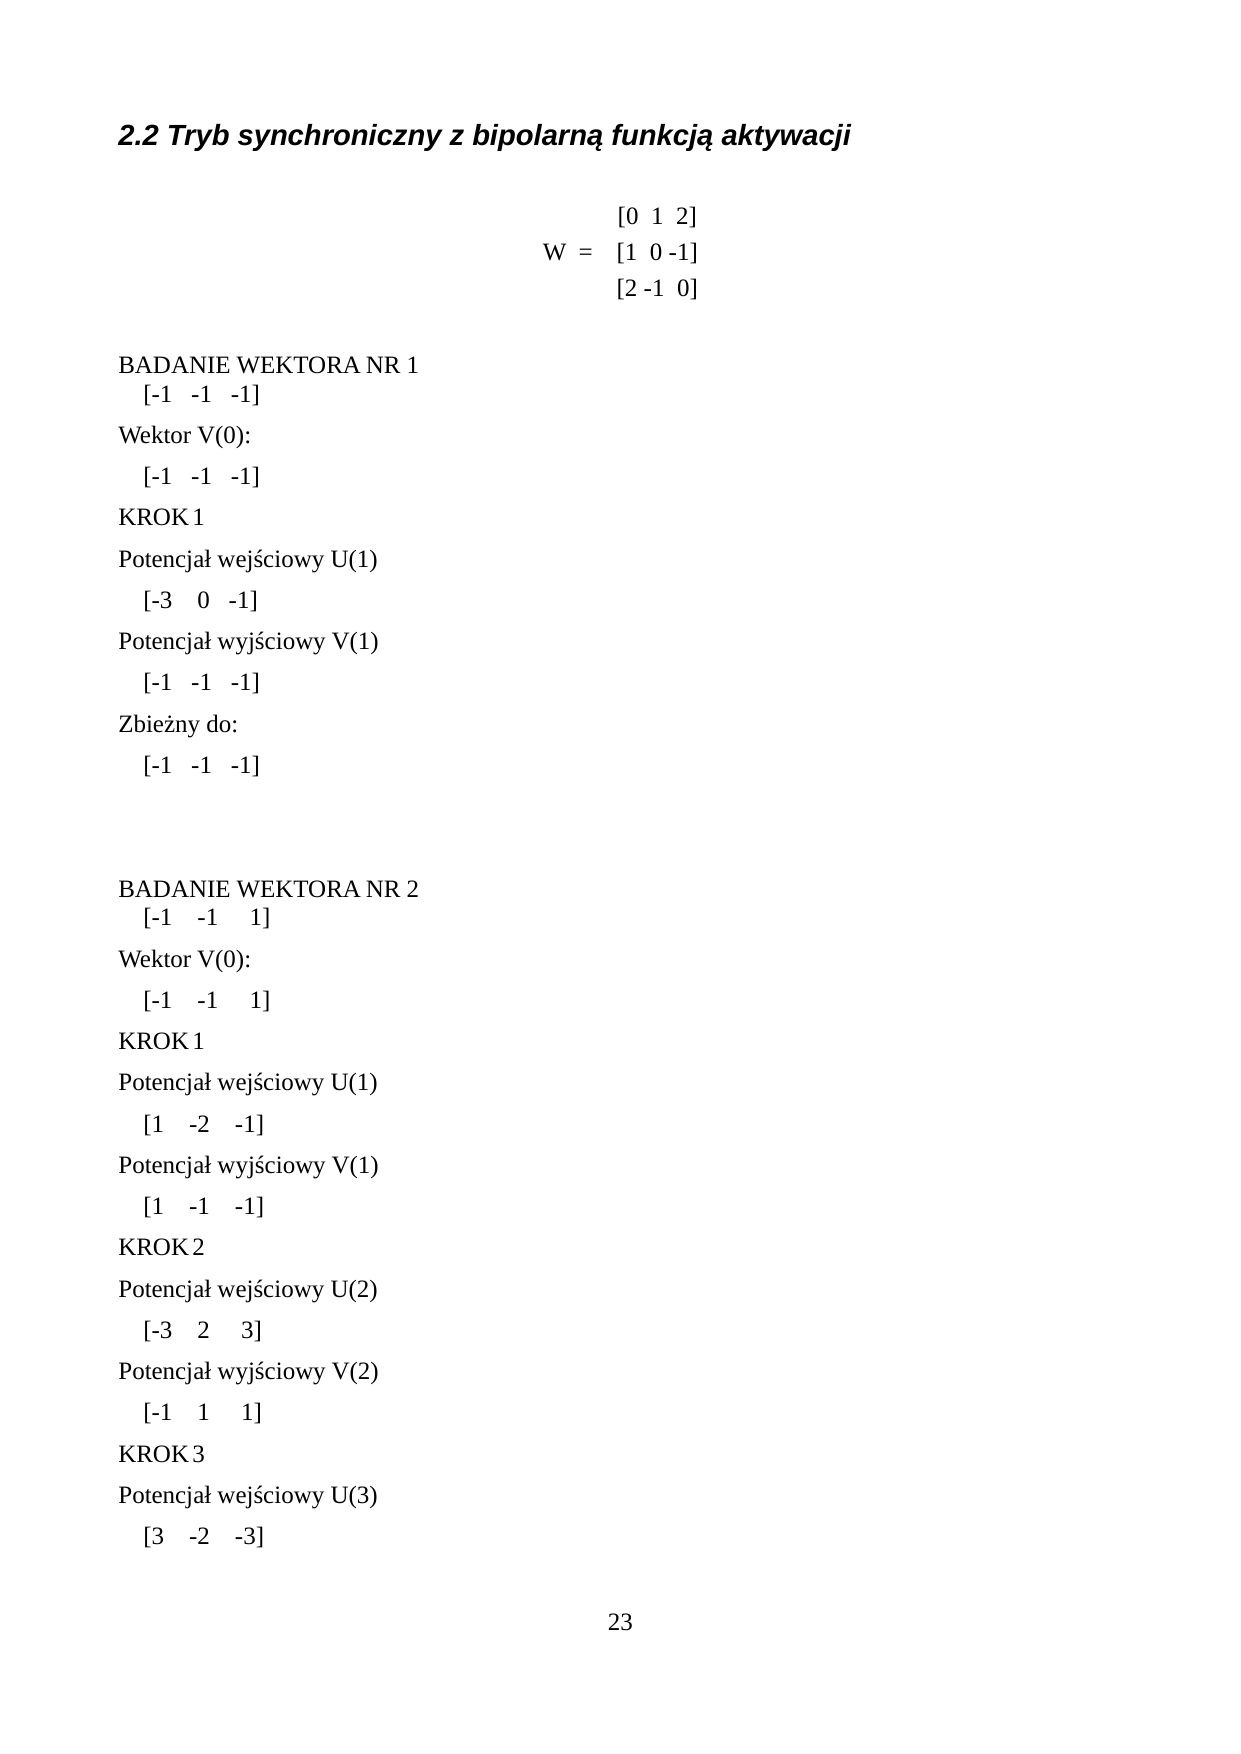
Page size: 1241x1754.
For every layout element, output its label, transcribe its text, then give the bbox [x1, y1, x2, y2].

text Wektor V(0): [118, 944, 1122, 972]
text [2 -1 0] [118, 278, 1122, 301]
text [-1 -1 -1] [118, 461, 1122, 490]
text [-1 1 1] [118, 1397, 1122, 1426]
text [-1 -1 1] [118, 902, 1122, 931]
text [3 -2 -3] [118, 1521, 1122, 1550]
text Wektor V(0): [118, 420, 1122, 449]
text [0 1 2] [118, 205, 1122, 229]
text Potencjał wejściowy U(3) [118, 1480, 1122, 1509]
text Potencjał wejściowy U(1) [118, 1067, 1122, 1096]
text BADANIE WEKTORA NR 2 [118, 874, 1122, 902]
text [-1 -1 -1] [118, 379, 1122, 407]
text [-1 -1 -1] [118, 667, 1122, 696]
text KROK 1 [118, 502, 1122, 531]
text Potencjał wyjściowy V(1) [118, 626, 1122, 655]
text Potencjał wejściowy U(2) [118, 1274, 1122, 1302]
text [-3 0 -1] [118, 585, 1122, 614]
text [1 -2 -1] [118, 1109, 1122, 1137]
text Potencjał wyjściowy V(2) [118, 1356, 1122, 1385]
subtitle 2.2 Tryb synchroniczny z bipolarną funkcją aktywacji [118, 118, 1122, 152]
text KROK 2 [118, 1232, 1122, 1261]
text [-1 -1 1] [118, 985, 1122, 1014]
text Potencjał wejściowy U(1) [118, 544, 1122, 572]
text KROK 1 [118, 1026, 1122, 1055]
text Potencjał wyjściowy V(1) [118, 1150, 1122, 1179]
text Zbieżny do: [118, 709, 1122, 737]
text KROK 3 [118, 1439, 1122, 1467]
text [-1 -1 -1] [118, 750, 1122, 779]
text [-3 2 3] [118, 1315, 1122, 1344]
text BADANIE WEKTORA NR 1 [118, 350, 1122, 379]
text W = [1 0 -1] [118, 242, 1122, 265]
text [1 -1 -1] [118, 1191, 1122, 1220]
